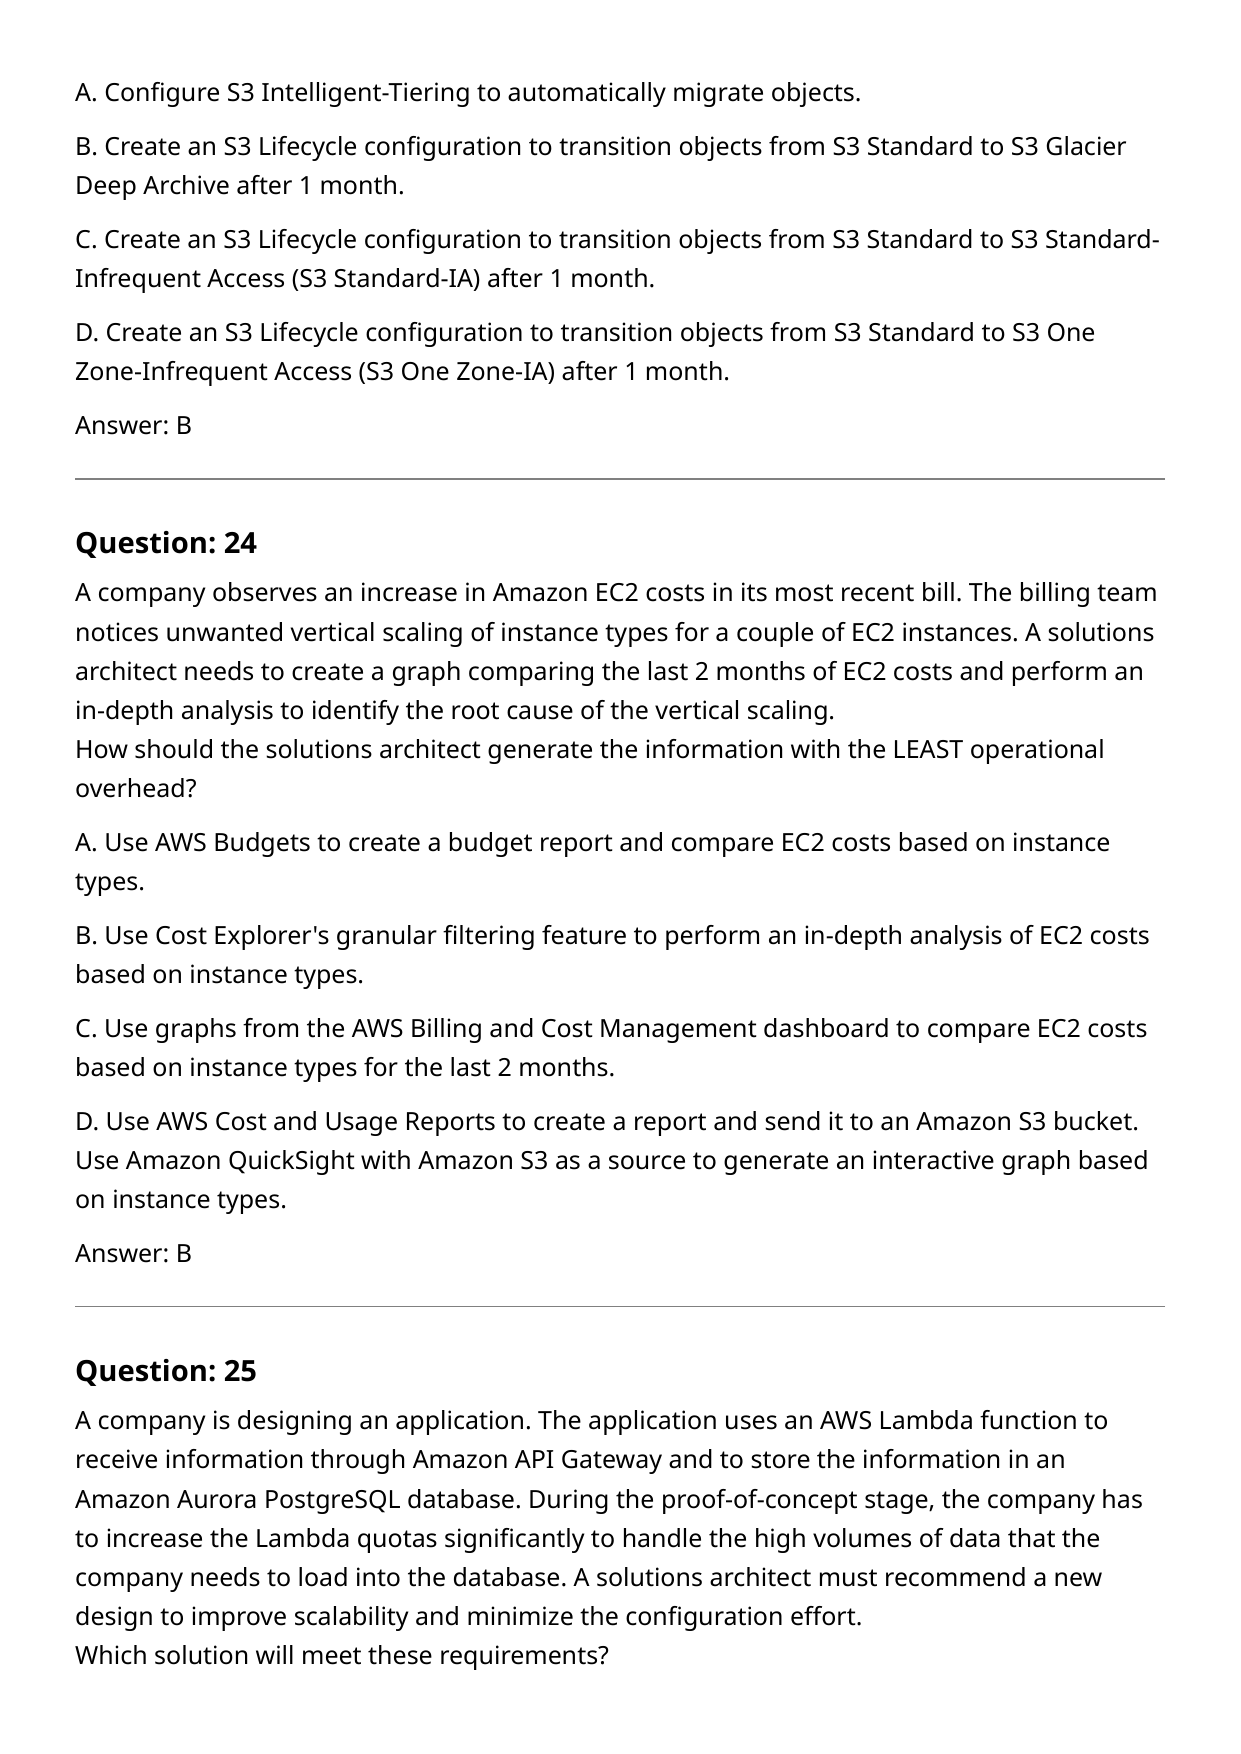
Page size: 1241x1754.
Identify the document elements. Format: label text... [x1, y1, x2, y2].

text A. Use AWS Budgets to create a budget report and compare EC2 costs based on instance types. [75, 824, 1165, 898]
subtitle Question: 24 [75, 523, 1165, 562]
text Answer: B [75, 407, 1165, 442]
text B. Use Cost Explorer's granular filtering feature to perform an in-depth analysis of EC2 costs based on instance types. [75, 917, 1165, 991]
text B. Create an S3 Lifecycle configuration to transition objects from S3 Standard to S3 Glacier Deep Archive after 1 month. [75, 129, 1165, 202]
text C. Use graphs from the AWS Billing and Cost Management dashboard to compare EC2 costs based on instance types for the last 2 months. [75, 1010, 1165, 1084]
text C. Create an S3 Lifecycle configuration to transition objects from S3 Standard to S3 Standard-Infrequent Access (S3 Standard-IA) after 1 month. [75, 222, 1165, 295]
text A company observes an increase in Amazon EC2 costs in its most recent bill. The billing team notices unwanted vertical scaling of instance types for a couple of EC2 instances. A solutions architect needs to create a graph comparing the last 2 months of EC2 costs and perform an in-depth analysis to identify the root cause of the vertical scaling. How should the solutions architect generate the information with the LEAST operational overhead? [75, 575, 1165, 805]
text Answer: B [75, 1235, 1165, 1269]
text D. Use AWS Cost and Usage Reports to create a report and send it to an Amazon S3 bucket. Use Amazon QuickSight with Amazon S3 as a source to generate an interactive graph based on instance types. [75, 1103, 1165, 1216]
subtitle Question: 25 [75, 1351, 1165, 1390]
text A company is designing an application. The application uses an AWS Lambda function to receive information through Amazon API Gateway and to store the information in an Amazon Aurora PostgreSQL database. During the proof-of-concept stage, the company has to increase the Lambda quotas significantly to handle the high volumes of data that the company needs to load into the database. A solutions architect must recommend a new design to improve scalability and minimize the configuration effort. Which solution will meet these requirements? [75, 1403, 1165, 1672]
text D. Create an S3 Lifecycle configuration to transition objects from S3 Standard to S3 One Zone-Infrequent Access (S3 One Zone-IA) after 1 month. [75, 314, 1165, 388]
text A. Configure S3 Intelligent-Tiering to automatically migrate objects. [75, 75, 1165, 109]
